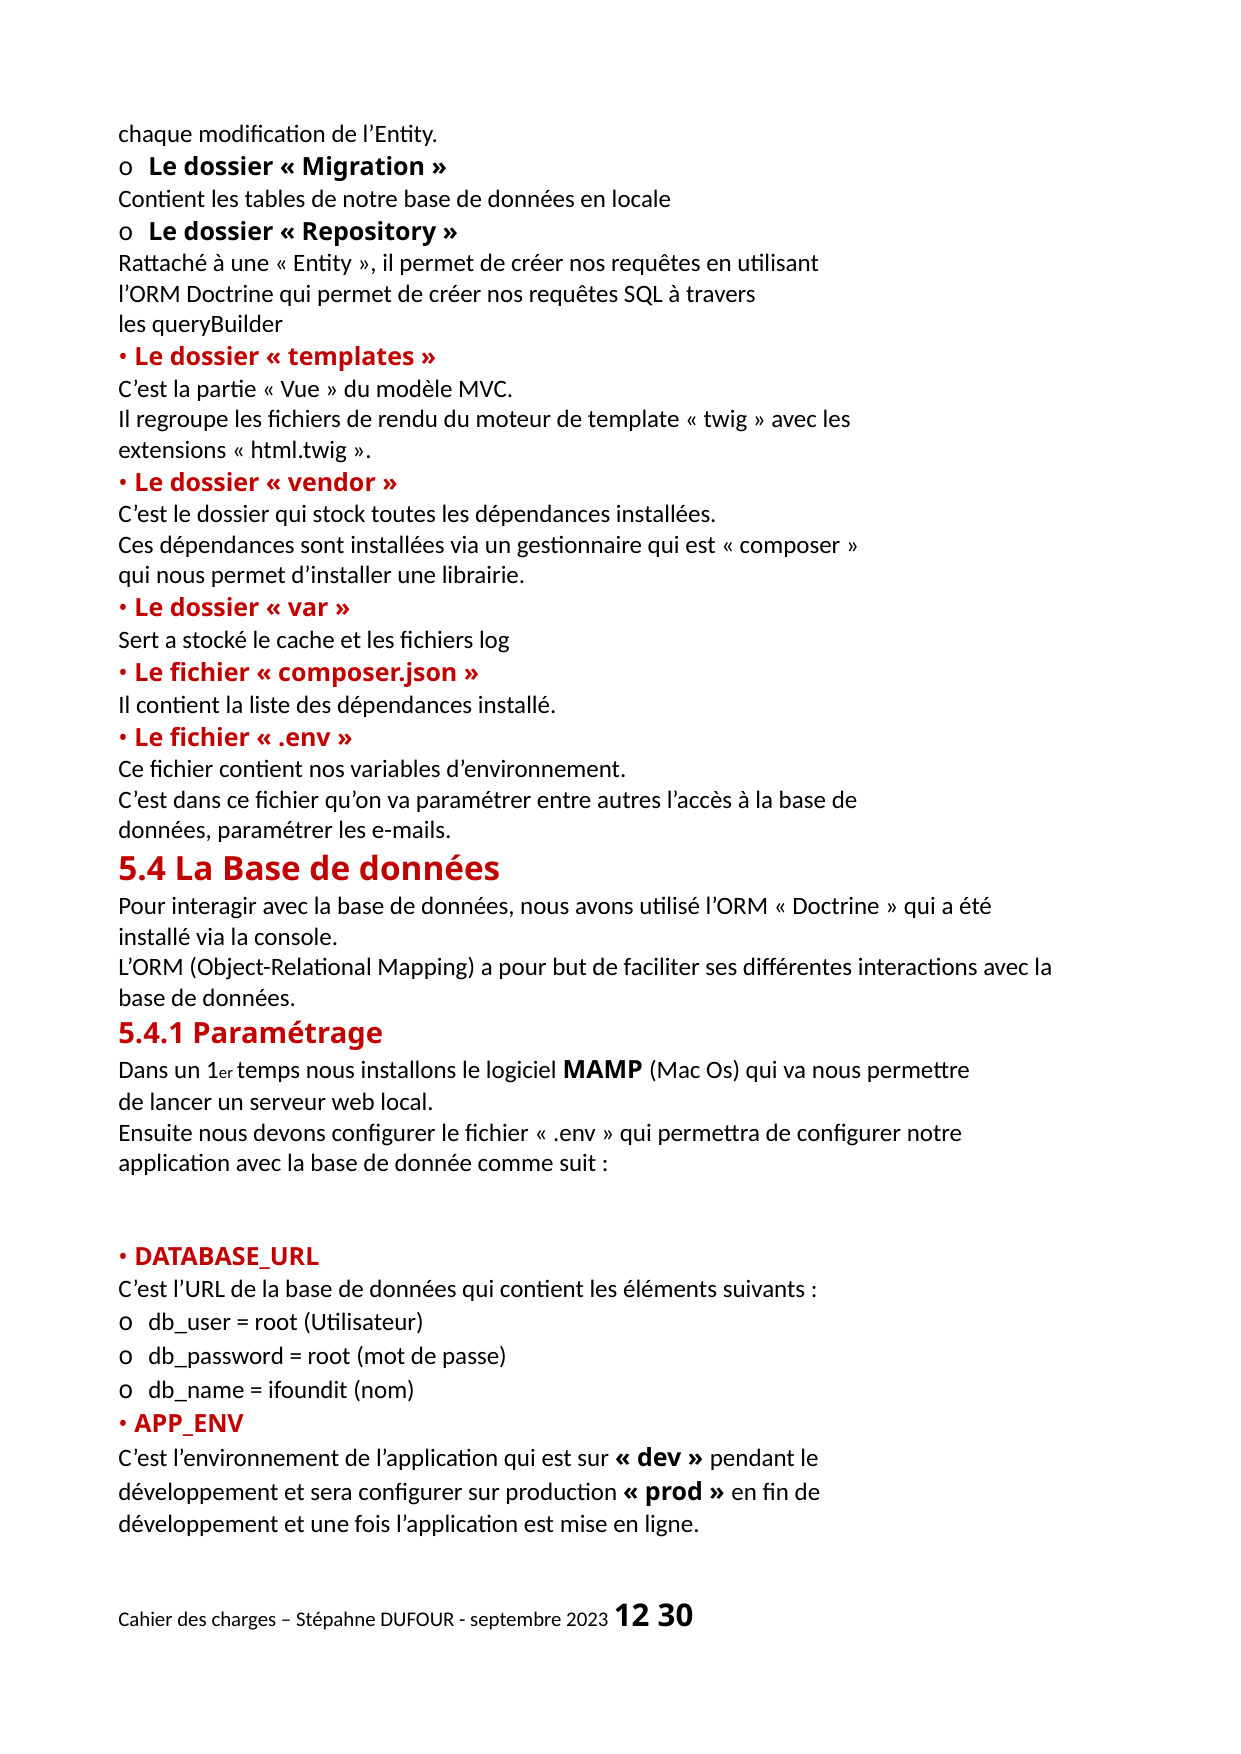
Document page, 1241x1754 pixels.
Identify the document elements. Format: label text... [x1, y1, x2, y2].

text • Le dossier « var » [118, 590, 1122, 624]
text • Le dossier « vendor » [118, 464, 1122, 498]
text • Le fichier « composer.json » [118, 655, 1122, 689]
text qui nous permet d’installer une librairie. [118, 559, 1122, 590]
text développement et sera configurer sur production « prod » en fin de [118, 1474, 1122, 1508]
text Ensuite nous devons configurer le fichier « .env » qui permettra de configurer notre [118, 1117, 1122, 1147]
text application avec la base de donnée comme suit : [118, 1147, 1122, 1178]
text • Le fichier « .env » [118, 719, 1122, 753]
text Ces dépendances sont installées via un gestionnaire qui est « composer » [118, 529, 1122, 559]
text o db_name = ifoundit (nom) [118, 1371, 1122, 1406]
text 33 [118, 1178, 1122, 1213]
text C’est dans ce fichier qu’on va paramétrer entre autres l’accès à la base de [118, 784, 1122, 814]
text base de données. [118, 982, 1122, 1012]
text C’est l’environnement de l’application qui est sur « dev » pendant le [118, 1439, 1122, 1474]
text Dans un 1er temps nous installons le logiciel MAMP (Mac Os) qui va nous permettre [118, 1052, 1122, 1086]
text L’ORM (Object-Relational Mapping) a pour but de faciliter ses différentes interactions avec la [118, 951, 1122, 982]
text installé via la console. [118, 921, 1122, 951]
text les queryBuilder [118, 308, 1122, 339]
text • APP_ENV [118, 1406, 1122, 1439]
text Pour interagir avec la base de données, nous avons utilisé l’ORM « Doctrine » qui a été [118, 890, 1122, 921]
text o Le dossier « Repository » [118, 213, 1122, 247]
text extensions « html.twig ». [118, 434, 1122, 464]
text chaque modification de l’Entity. [118, 118, 1122, 149]
text données, paramétrer les e-mails. [118, 814, 1122, 845]
text Ce fichier contient nos variables d’environnement. [118, 753, 1122, 784]
text o db_user = root (Utilisateur) [118, 1303, 1122, 1337]
text C’est l’URL de la base de données qui contient les éléments suivants : [118, 1273, 1122, 1303]
text Sert a stocké le cache et les fichiers log [118, 624, 1122, 655]
text l’ORM Doctrine qui permet de créer nos requêtes SQL à travers [118, 278, 1122, 308]
text C’est la partie « Vue » du modèle MVC. [118, 373, 1122, 403]
text Il contient la liste des dépendances installé. [118, 689, 1122, 719]
text o Le dossier « Migration » [118, 149, 1122, 183]
text C’est le dossier qui stock toutes les dépendances installées. [118, 498, 1122, 529]
text 5.4 La Base de données [118, 845, 1122, 890]
text o db_password = root (mot de passe) [118, 1337, 1122, 1371]
text développement et une fois l’application est mise en ligne. [118, 1508, 1122, 1538]
text de lancer un serveur web local. [118, 1086, 1122, 1117]
text • DATABASE_URL [118, 1239, 1122, 1273]
text • Le dossier « templates » [118, 339, 1122, 373]
text Il regroupe les fichiers de rendu du moteur de template « twig » avec les [118, 403, 1122, 434]
text Rattaché à une « Entity », il permet de créer nos requêtes en utilisant [118, 247, 1122, 278]
text 5.4.1 Paramétrage [118, 1012, 1122, 1052]
text Contient les tables de notre base de données en locale [118, 183, 1122, 213]
